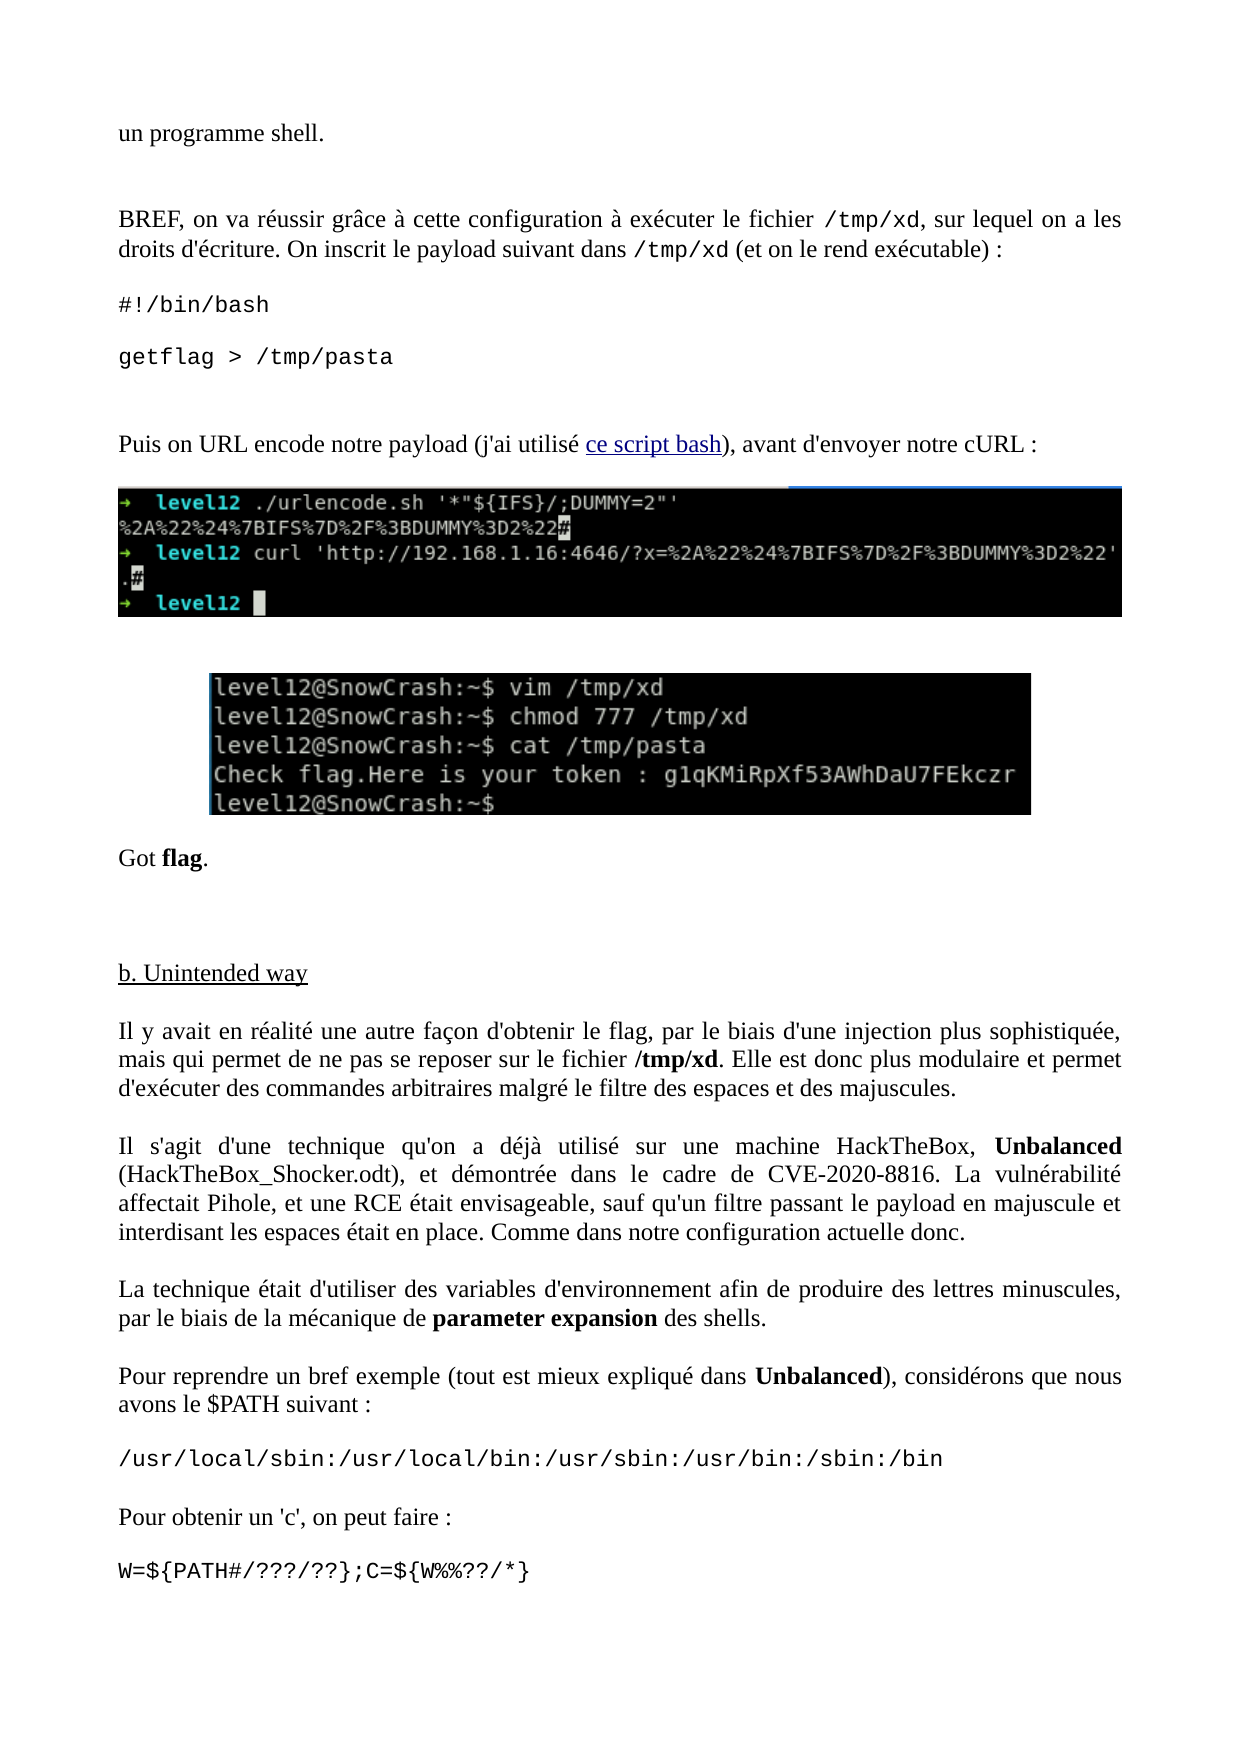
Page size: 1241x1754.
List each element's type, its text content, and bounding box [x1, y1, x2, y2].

text Puis on URL encode notre payload (j'ai utilisé ce script bash), avant d'envoyer notre cURL : [118, 429, 1122, 458]
text W=${PATH#/???/??};C=${W%%??/*} [118, 1559, 1122, 1585]
text Got flag. [118, 843, 1122, 872]
text La technique était d'utiliser des variables d'environnement afin de produire des lettres minuscules, par le biais de la mécanique de parameter expansion des shells. [118, 1274, 1122, 1332]
text Pour obtenir un 'c', on peut faire : [118, 1502, 1122, 1531]
text getflag > /tmp/pasta [118, 345, 1122, 371]
text un programme shell. [118, 118, 1122, 147]
text Il y avait en réalité une autre façon d'obtenir le flag, par le biais d'une injection plus sophistiquée, mais qui permet de ne pas se reposer sur le fichier /tmp/xd. Elle est donc plus modulaire et permet d'exécuter des commandes arbitraires malgré le filtre des espaces et des majuscules. [118, 1016, 1122, 1102]
text /usr/local/sbin:/usr/local/bin:/usr/sbin:/usr/bin:/sbin:/bin [118, 1447, 1122, 1473]
text #!/bin/bash [118, 293, 1122, 319]
text Pour reprendre un bref exemple (tout est mieux expliqué dans Unbalanced), considérons que nous avons le $PATH suivant : [118, 1361, 1122, 1418]
text b. Unintended way [118, 958, 1122, 987]
text BREF, on va réussir grâce à cette configuration à exécuter le fichier /tmp/xd, sur lequel on a les droits d'écriture. On inscrit le payload suivant dans /tmp/xd (et on le rend exécutable) : [118, 204, 1122, 265]
text Il s'agit d'une technique qu'on a déjà utilisé sur une machine HackTheBox, Unbalanced (HackTheBox_Shocker.odt), et démontrée dans le cadre de CVE-2020-8816. La vulnérabilité affectait Pihole, et une RCE était envisageable, sauf qu'un filtre passant le payload en majuscule et interdisant les espaces était en place. Comme dans notre configuration actuelle donc. [118, 1131, 1122, 1246]
